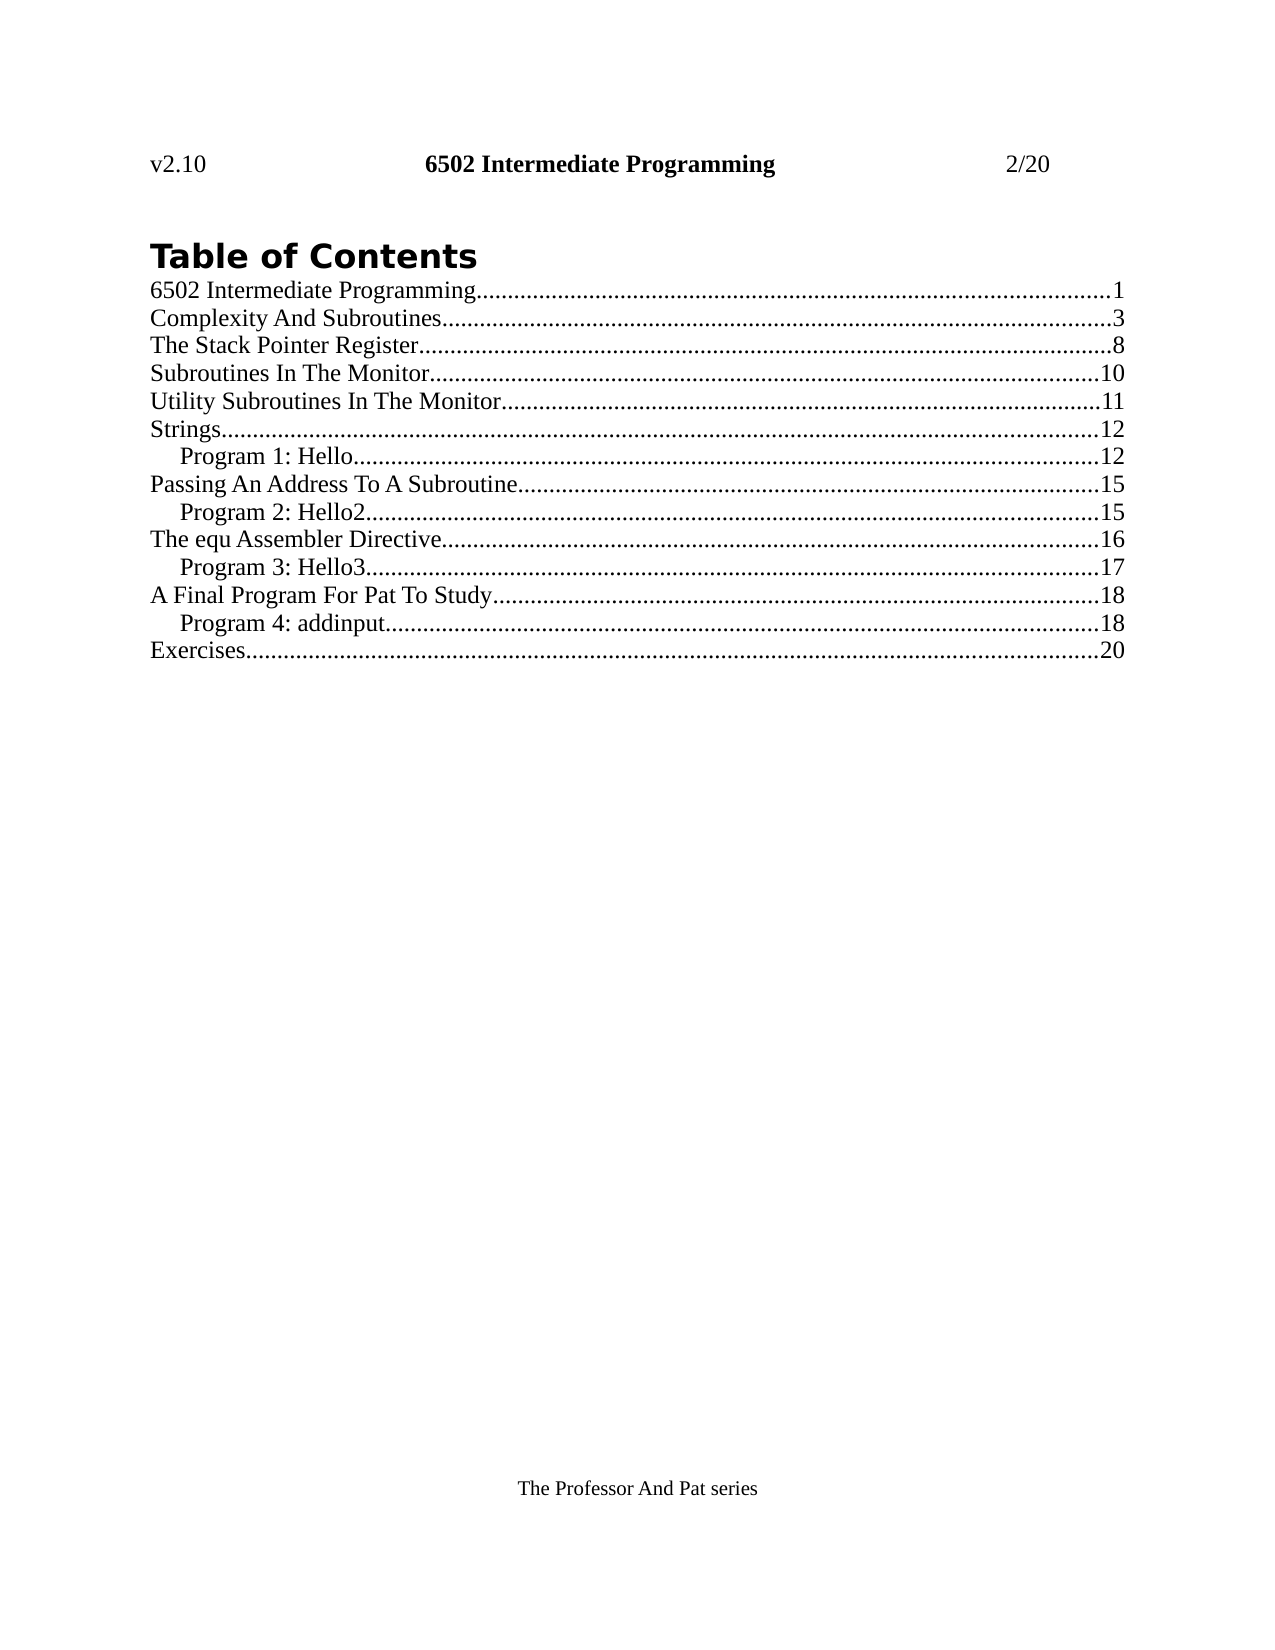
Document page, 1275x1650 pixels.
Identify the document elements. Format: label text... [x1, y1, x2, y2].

text Program 4: addinput 18 [179, 609, 1125, 636]
text A Final Program For Pat To Study 18 [150, 581, 1125, 609]
subtitle Table of Contents [150, 238, 1125, 276]
text Utility Subroutines In The Monitor 11 [150, 387, 1125, 415]
text Program 1: Hello 12 [179, 442, 1125, 470]
text Program 3: Hello3 17 [179, 553, 1125, 581]
text The Stack Pointer Register 8 [150, 332, 1125, 359]
text Exercises 20 [150, 636, 1125, 664]
text Passing An Address To A Subroutine 15 [150, 470, 1125, 498]
text The equ Assembler Directive 16 [150, 526, 1125, 553]
text Complexity And Subroutines 3 [150, 304, 1125, 332]
text Program 2: Hello2 15 [179, 498, 1125, 526]
text Subroutines In The Monitor 10 [150, 359, 1125, 387]
text Strings 12 [150, 415, 1125, 442]
text 6502 Intermediate Programming 1 [150, 276, 1125, 304]
